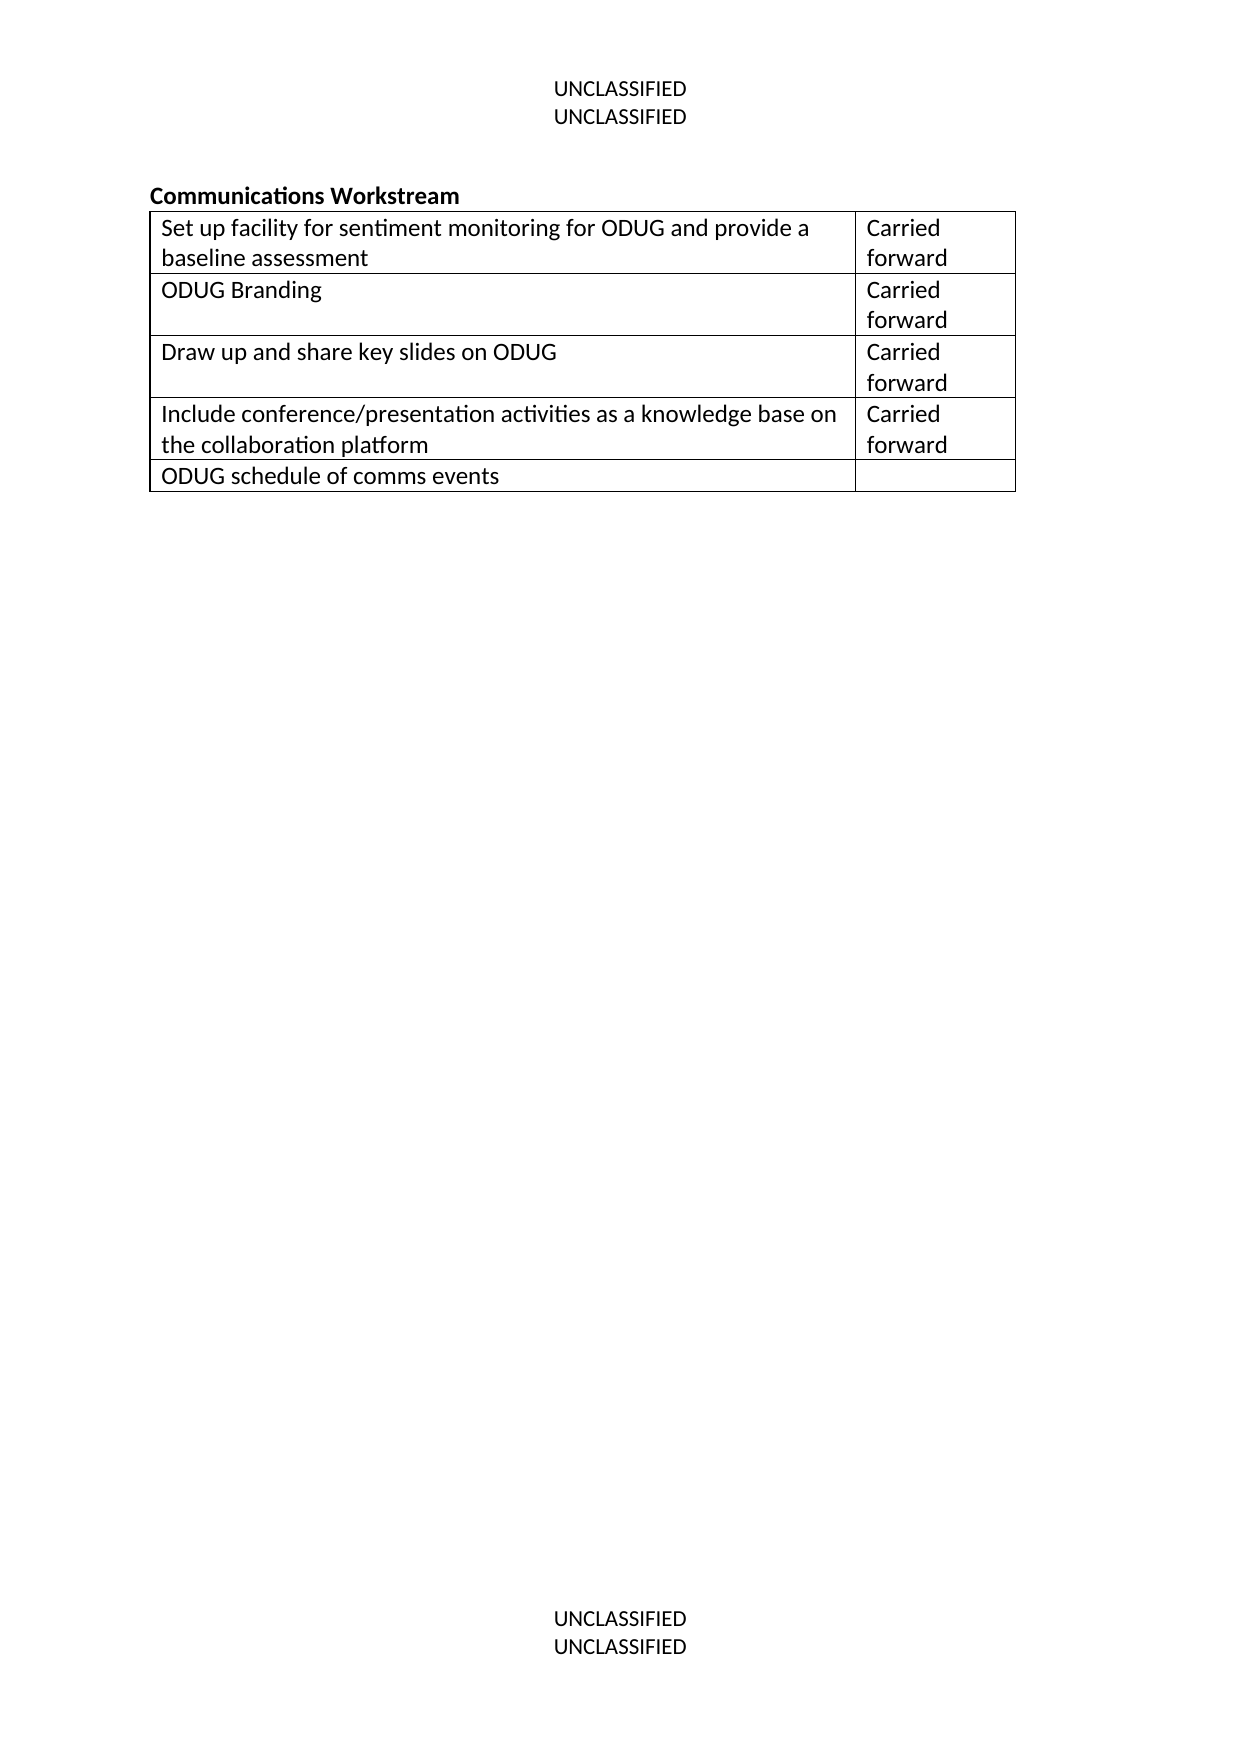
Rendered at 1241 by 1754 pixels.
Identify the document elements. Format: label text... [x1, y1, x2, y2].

table_cell Draw up and share key slides on ODUG [151, 336, 855, 397]
table_cell Include conference/presentation activities as a knowledge base on the collaboration platform [151, 398, 855, 459]
table_header Set up facility for sentiment monitoring for ODUG and provide a baseline assessment [151, 212, 855, 273]
table_cell Carried forward [856, 336, 1015, 397]
table_cell Carried forward [856, 274, 1015, 335]
text Communications Workstream [150, 181, 1090, 211]
table_cell ODUG schedule of comms events [151, 460, 855, 491]
table_cell [856, 460, 1015, 491]
table_header Carried forward [856, 212, 1015, 273]
table_cell Carried forward [856, 398, 1015, 459]
table_cell ODUG Branding [151, 274, 855, 335]
